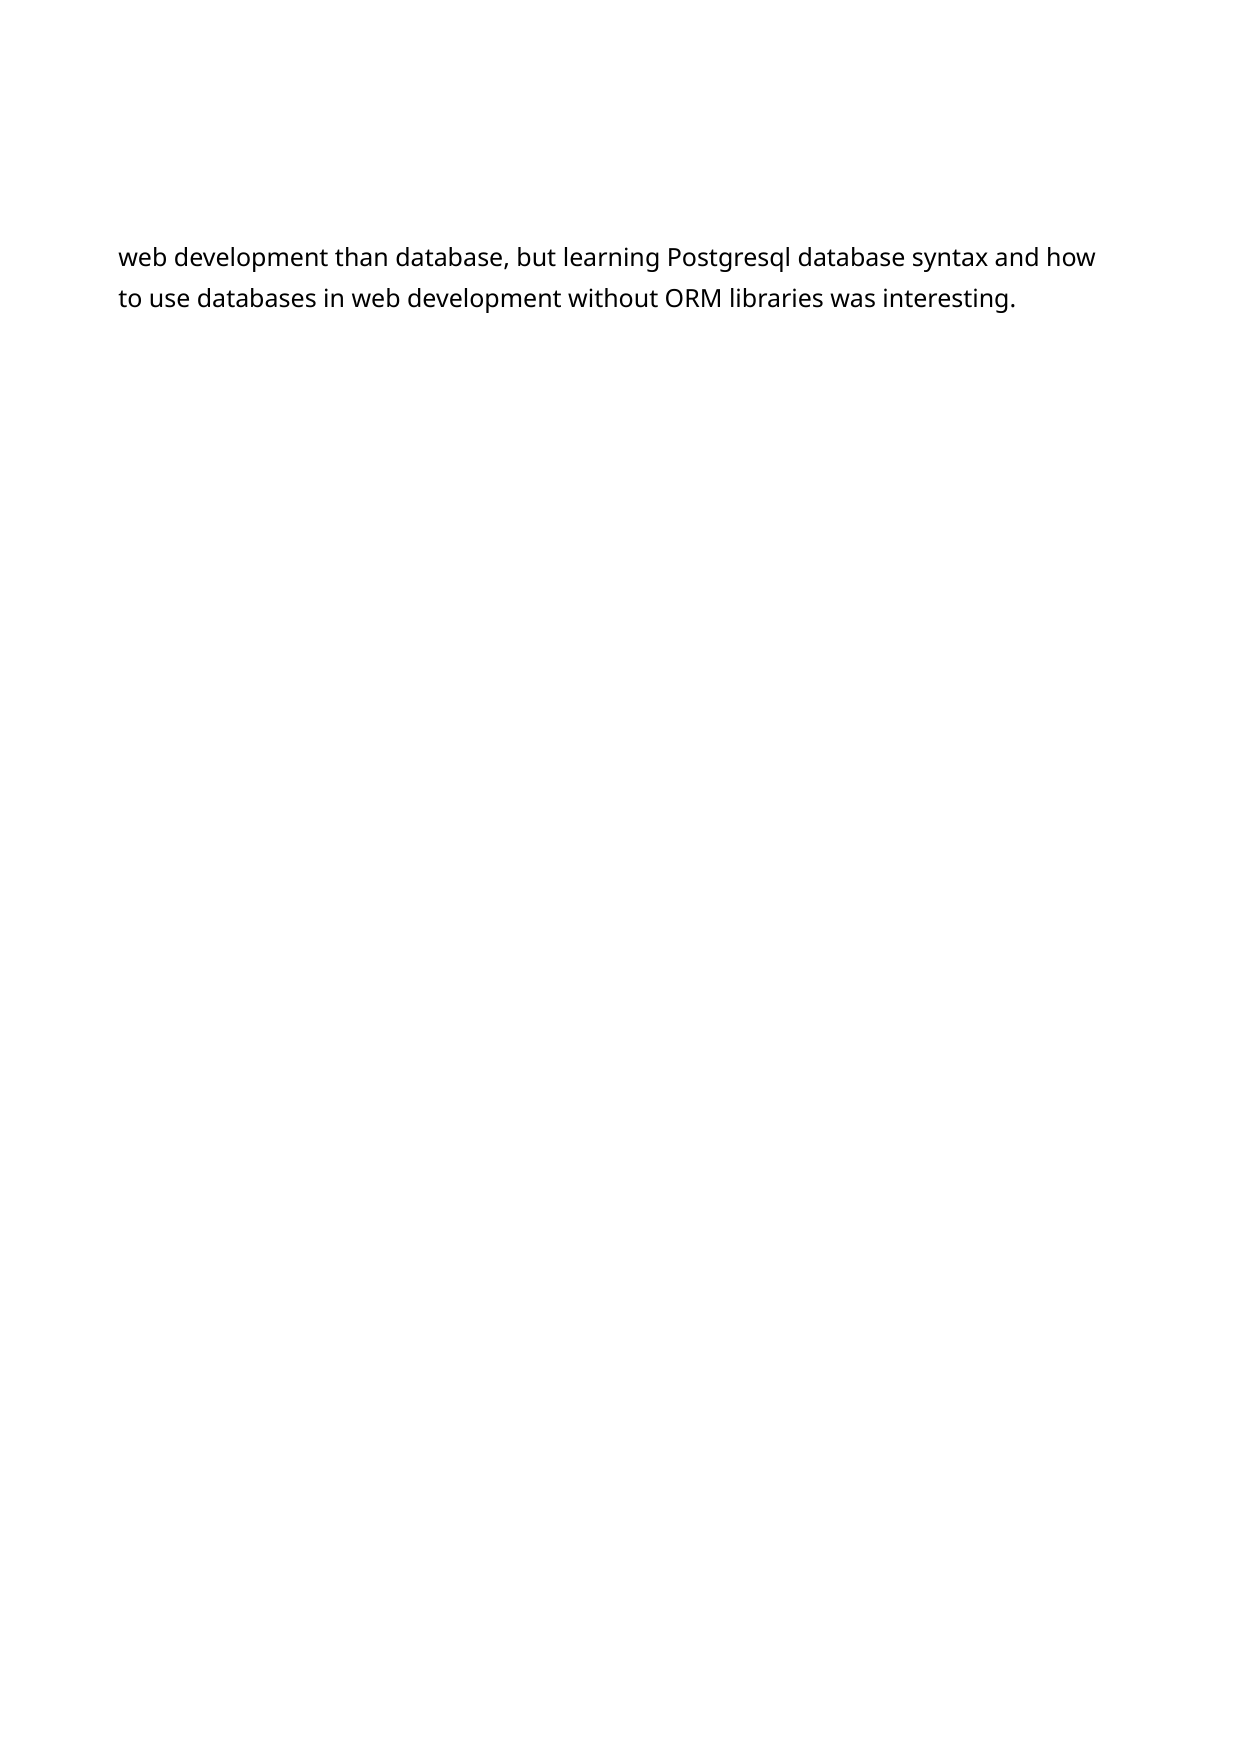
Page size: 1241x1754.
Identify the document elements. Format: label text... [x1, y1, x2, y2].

text web development than database, but learning Postgresql database syntax and how to use databases in web development without ORM libraries was interesting. [118, 240, 1122, 314]
